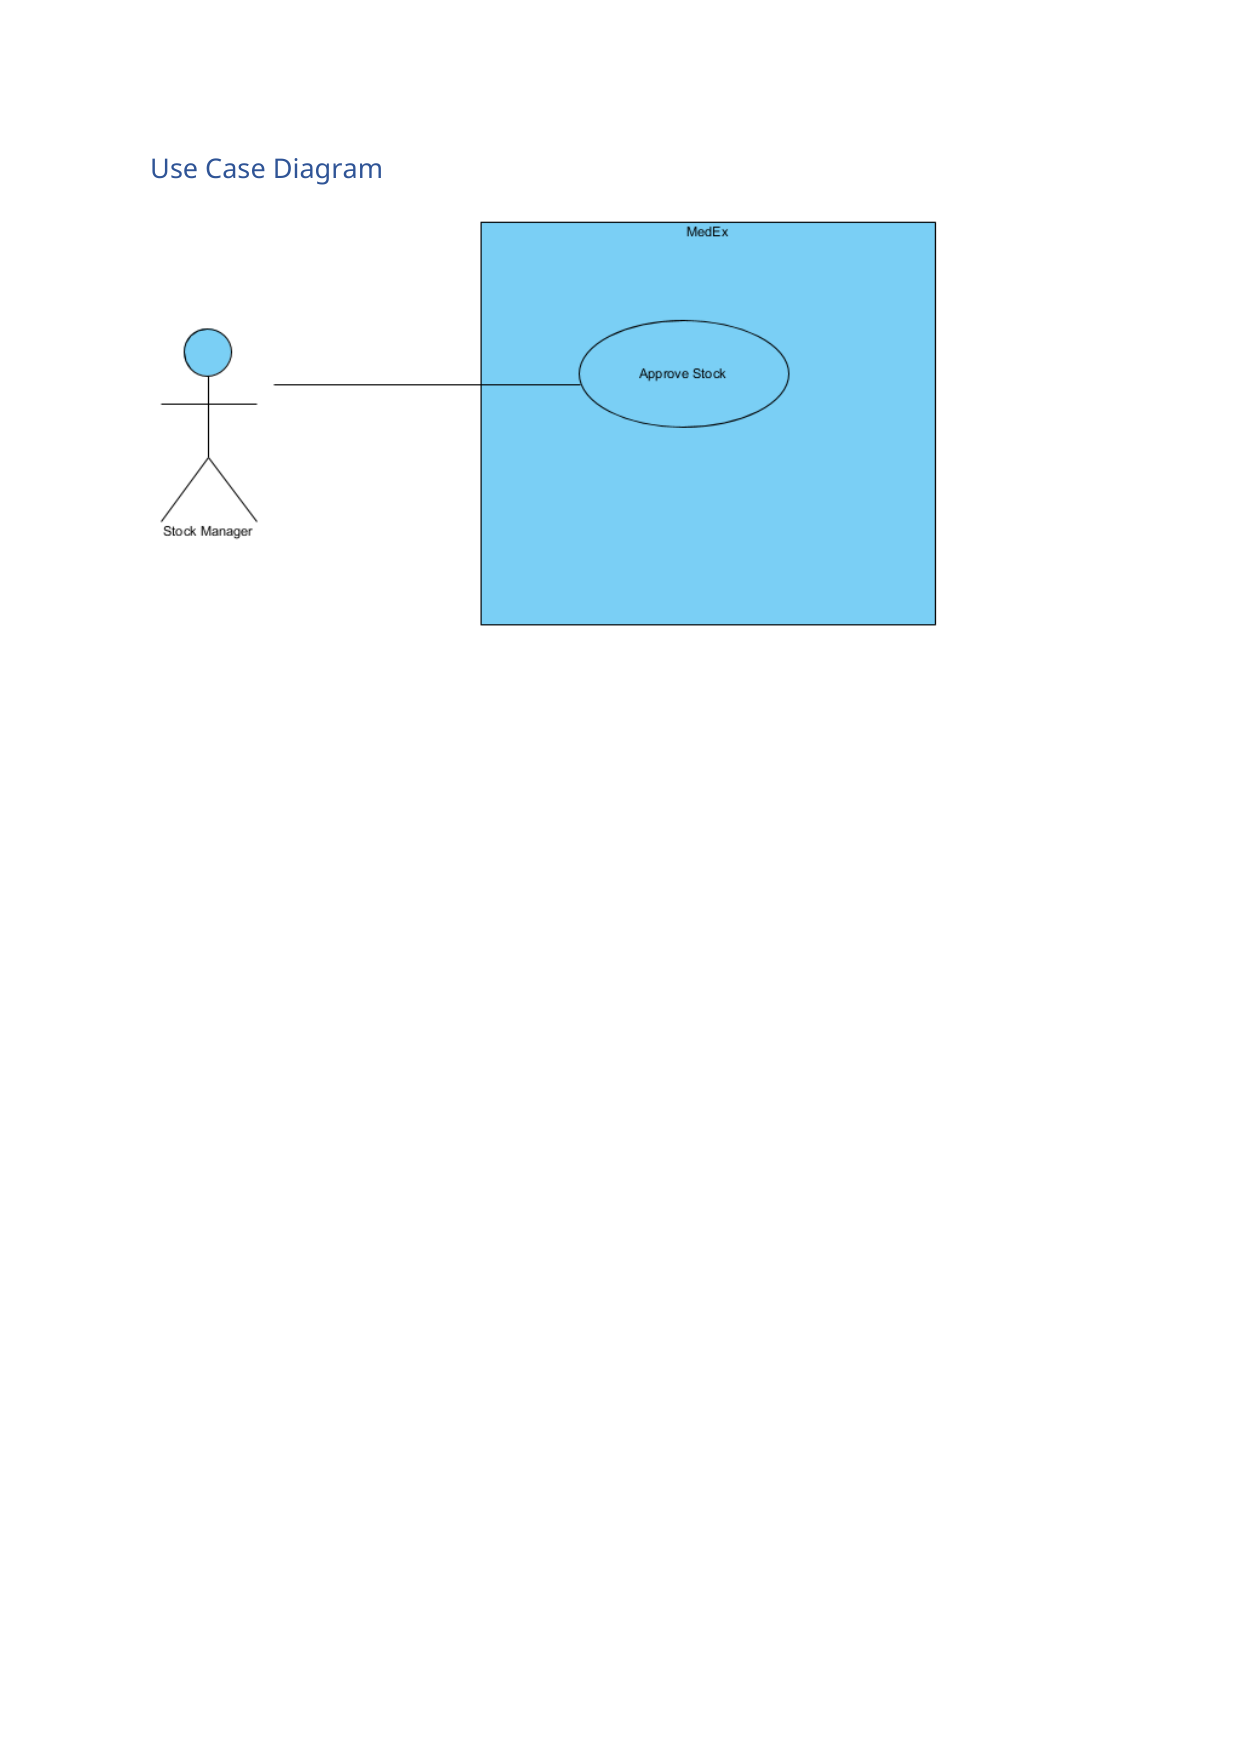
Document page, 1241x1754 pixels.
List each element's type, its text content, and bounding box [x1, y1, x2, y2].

subtitle Use Case Diagram [150, 150, 1090, 187]
